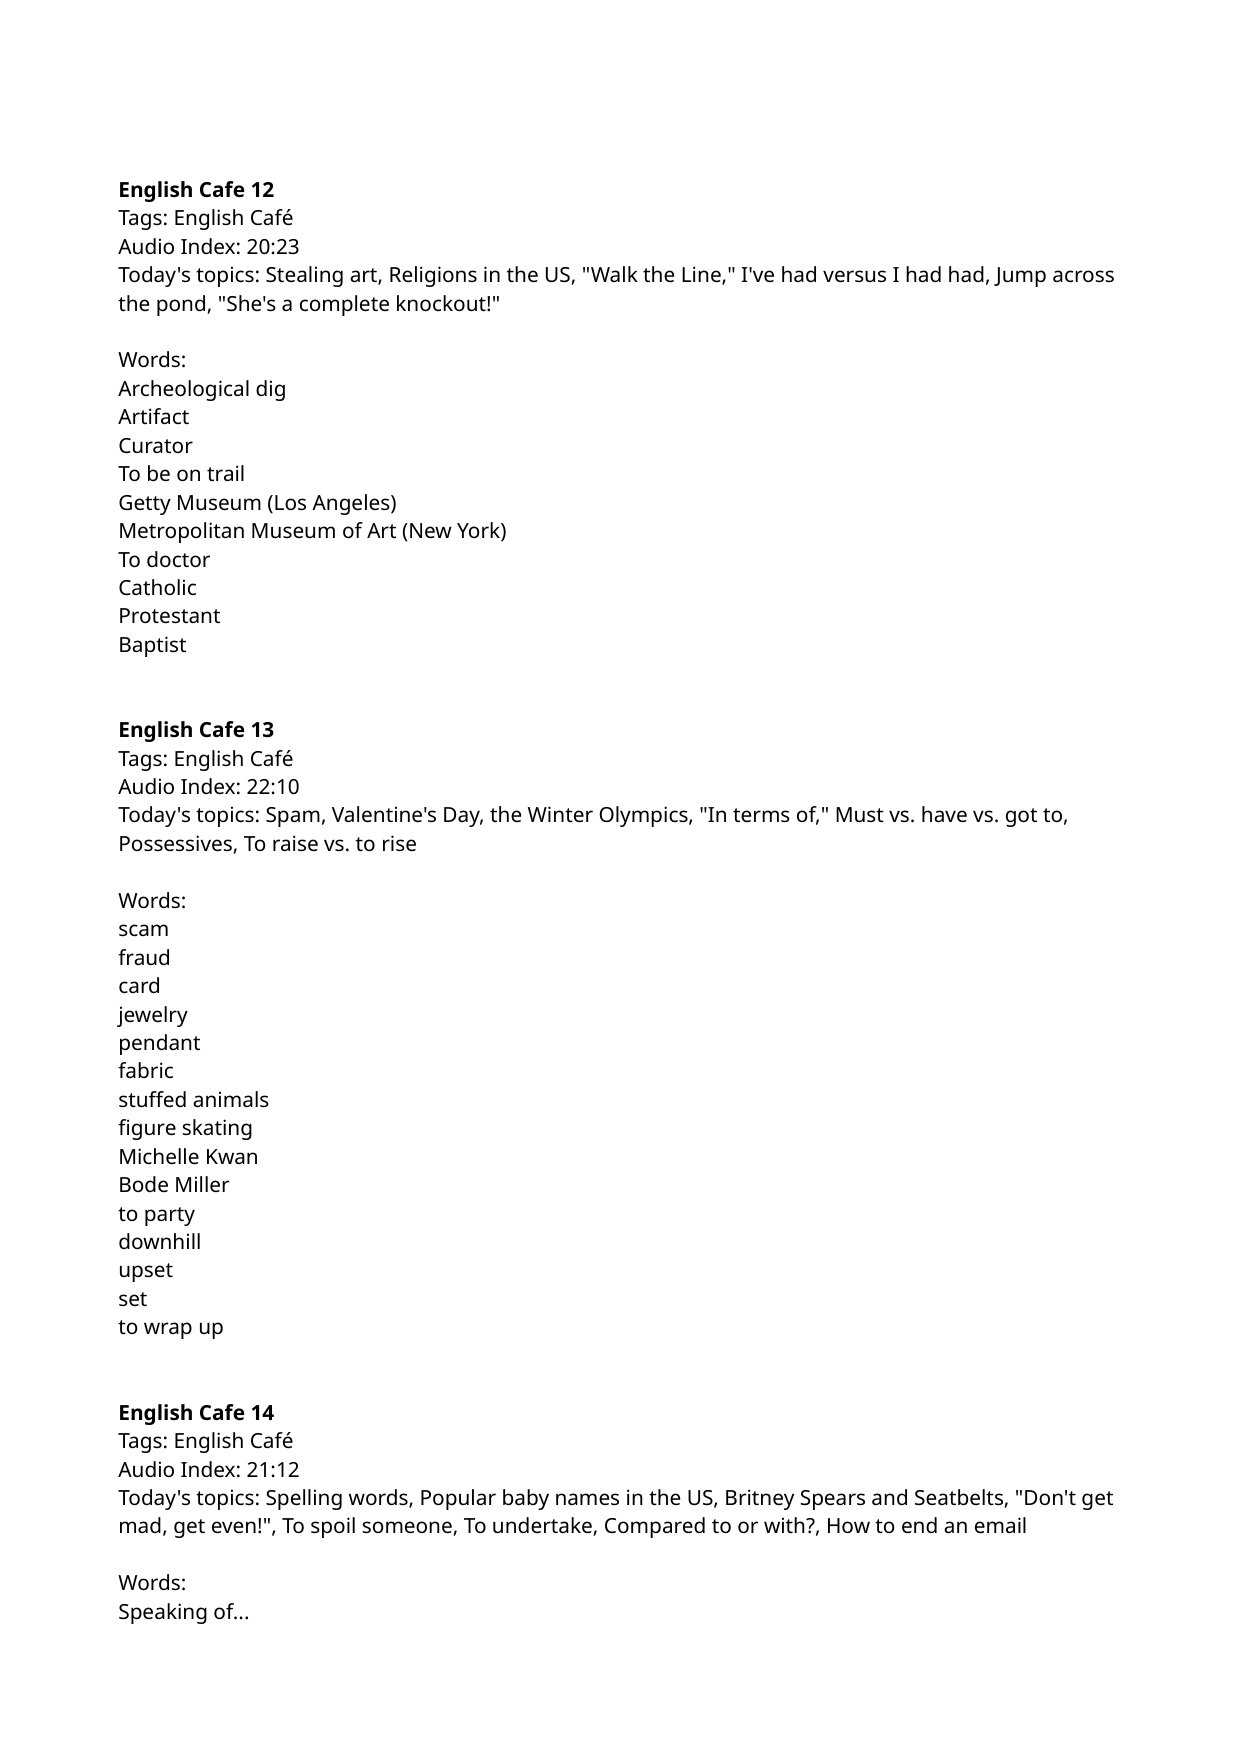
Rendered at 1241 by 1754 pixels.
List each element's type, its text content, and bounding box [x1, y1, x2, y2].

table_header Today's topics: Stealing art, Religions in the US, "Walk the Line," I've had versus I had had, Jump across the pond, "She's a complete knockout!" Words: Archeological dig Artifact Curator To be on trail Getty Museum (Los Angeles) Metropolitan Museum of Art (New York) To doctor Catholic Protestant Baptist [118, 260, 1122, 658]
text English Cafe 14 Tags: English Café [118, 1398, 1122, 1455]
table_header Audio Index: 20:23 [118, 232, 1122, 260]
table_header Today's topics: Spelling words, Popular baby names in the US, Britney Spears and Seatbelts, "Don't get mad, get even!", To spoil someone, To undertake, Compared to or with?, How to end an email Words: Speaking of... [118, 1483, 1122, 1625]
text English Cafe 13 Tags: English Café [118, 715, 1122, 772]
table_header Audio Index: 22:10 [118, 772, 1122, 801]
table_header Audio Index: 21:12 [118, 1455, 1122, 1483]
text English Cafe 12 Tags: English Café [118, 175, 1122, 232]
table_header Today's topics: Spam, Valentine's Day, the Winter Olympics, "In terms of," Must vs. have vs. got to, Possessives, To raise vs. to rise Words: scam fraud card jewelry pendant fabric stuffed animals figure skating Michelle Kwan Bode Miller to party downhill upset set to wrap up [118, 801, 1122, 1341]
